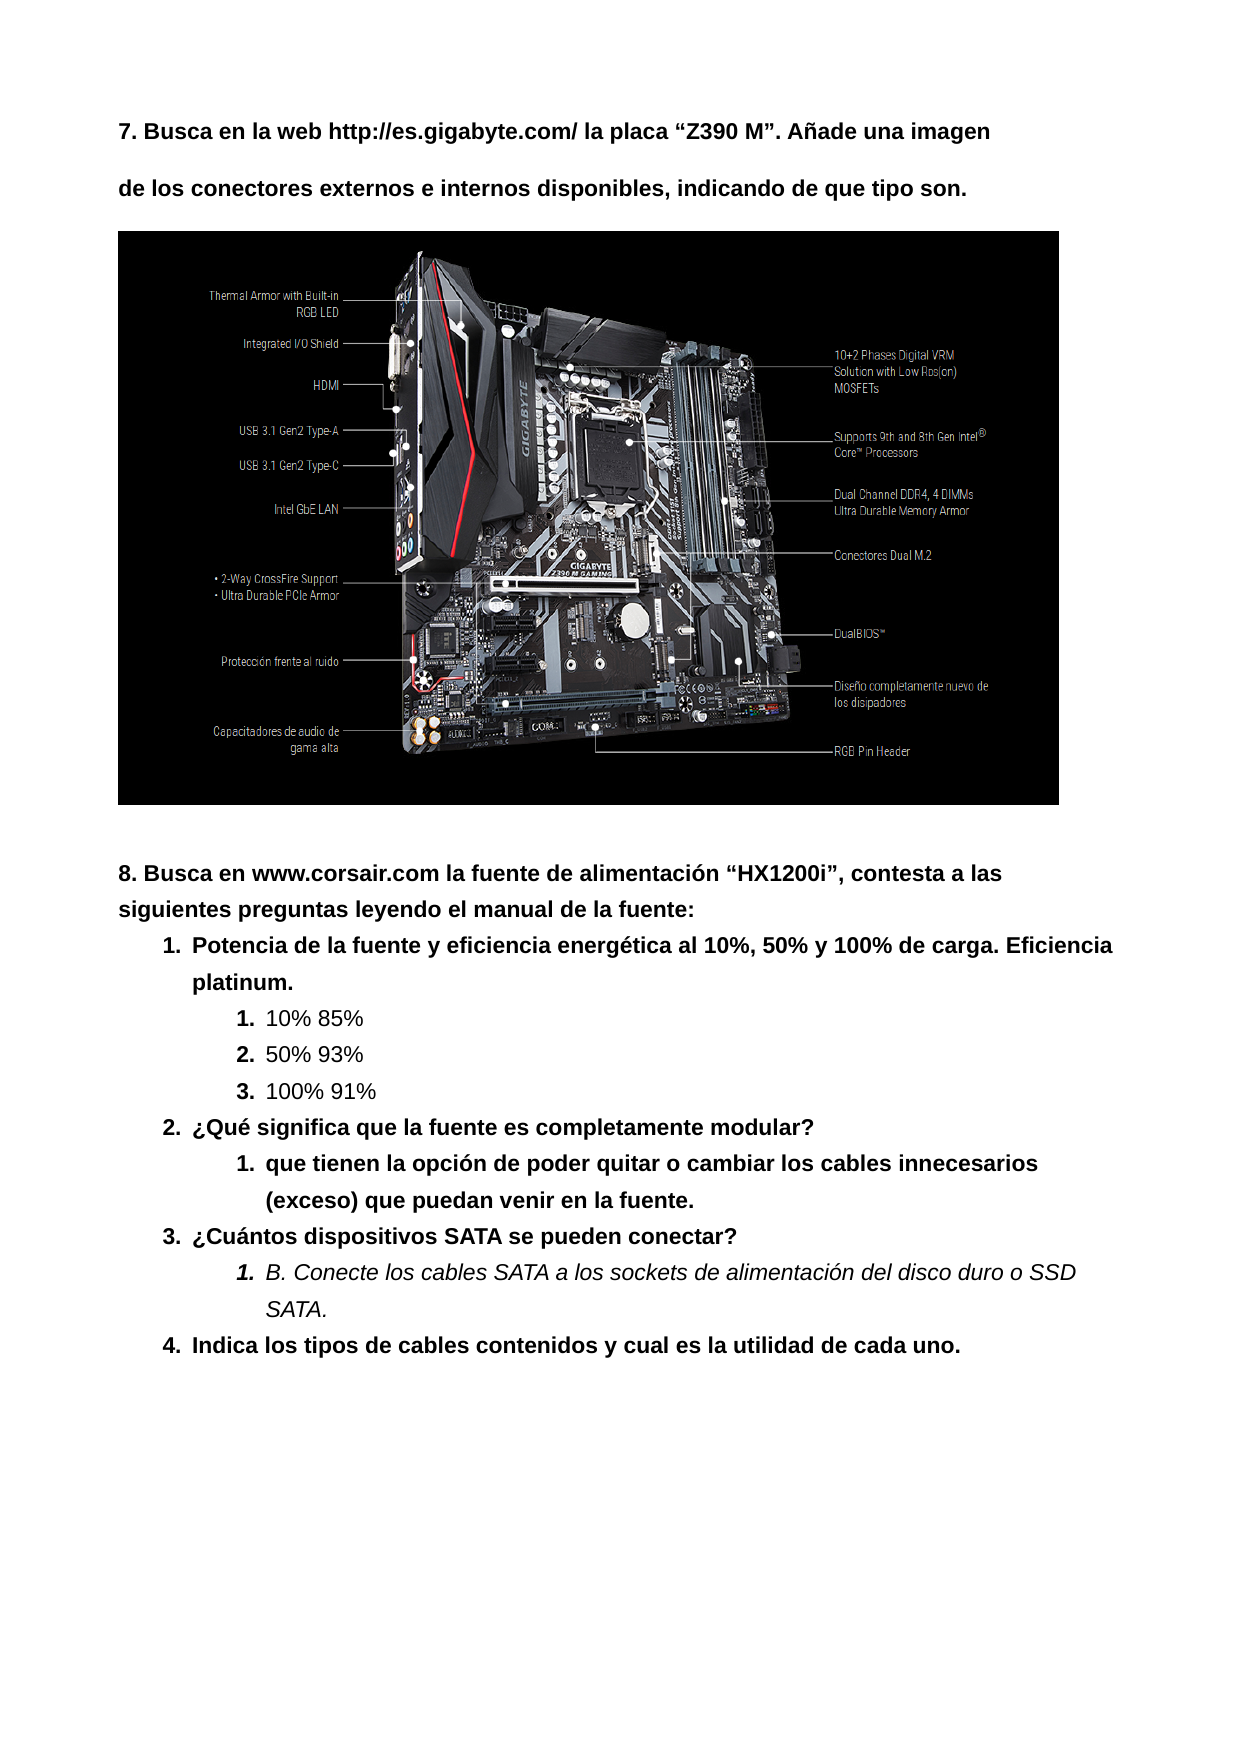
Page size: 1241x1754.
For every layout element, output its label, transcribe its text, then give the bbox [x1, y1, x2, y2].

text siguientes preguntas leyendo el manual de la fuente: [118, 896, 1122, 922]
list ¿Qué significa que la fuente es completamente modular? [162, 1114, 1122, 1140]
list 100% 91% [236, 1078, 1122, 1104]
list 50% 93% [236, 1041, 1122, 1068]
text 7. Busca en la web http://es.gigabyte.com/ la placa “Z390 M”. Añade una imagen [118, 118, 1122, 144]
text de los conectores externos e internos disponibles, indicando de que tipo son. [118, 175, 1122, 201]
list ¿Cuántos dispositivos SATA se pueden conectar? [162, 1223, 1122, 1249]
list que tienen la opción de poder quitar o cambiar los cables innecesarios (exceso) que puedan venir en la fuente. [236, 1150, 1122, 1213]
list 10% 85% [236, 1005, 1122, 1031]
text 8. Busca en www.corsair.com la fuente de alimentación “HX1200i”, contesta a las [118, 859, 1122, 886]
list B. Conecte los cables SATA a los sockets de alimentación del disco duro o SSD SATA. [236, 1259, 1122, 1322]
list Indica los tipos de cables contenidos y cual es la utilidad de cada uno. [162, 1332, 1122, 1358]
list Potencia de la fuente y eficiencia energética al 10%, 50% y 100% de carga. Eficiencia platinum. [162, 932, 1122, 995]
picture [118, 231, 1059, 805]
